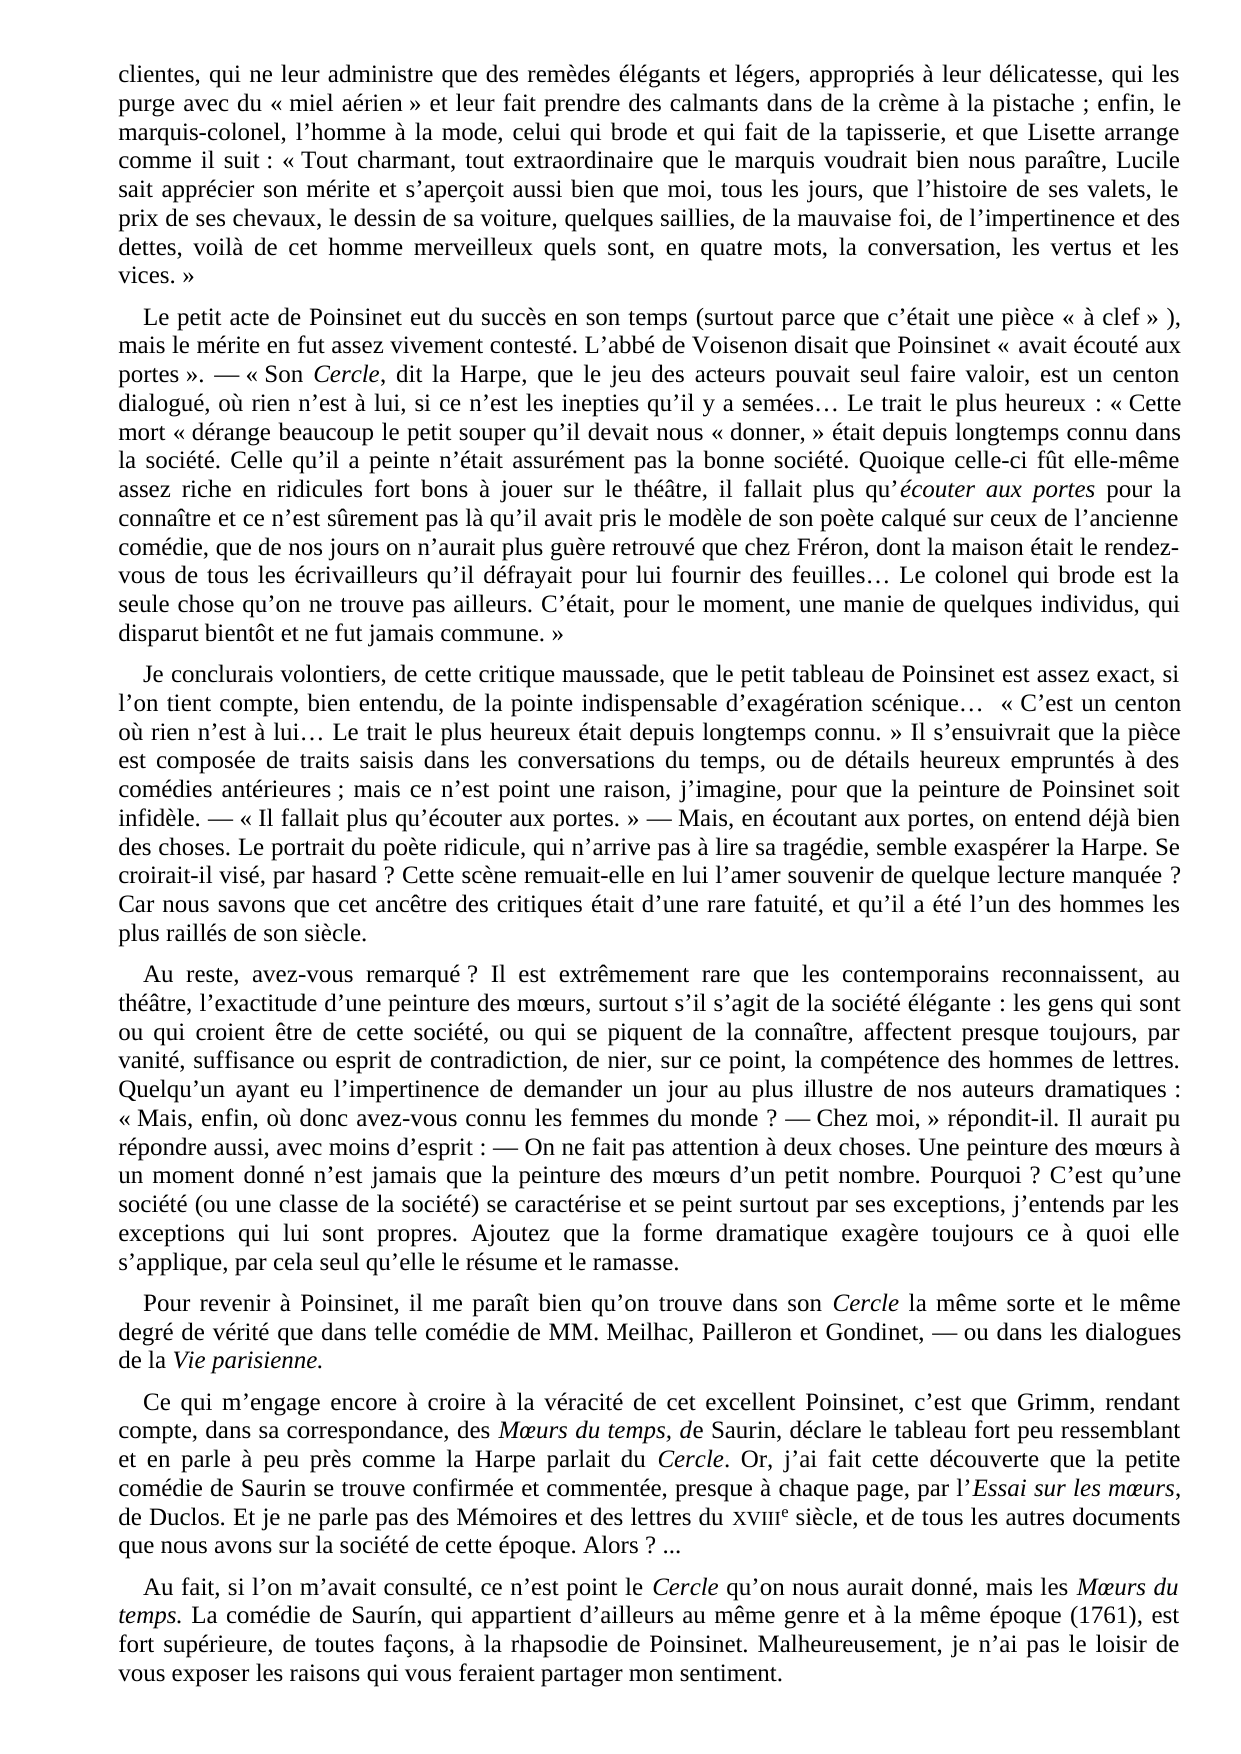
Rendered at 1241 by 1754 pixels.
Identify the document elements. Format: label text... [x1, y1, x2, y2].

text Au fait, si l’on m’avait consulté, ce n’est point le Cercle qu’on nous aurait donné, mais les Mœurs du temps. La comédie de Saurín, qui appartient d’ailleurs au même genre et à la même époque (1761), est fort supérieure, de toutes façons, à la rhapsodie de Poinsinet. Malheureusement, je n’ai pas le loisir de vous exposer les raisons qui vous feraient partager mon sentiment. [118, 1572, 1181, 1687]
text Au reste, avez-vous remarqué ? Il est extrêmement rare que les contemporains reconnaissent, au théâtre, l’exactitude d’une peinture des mœurs, surtout s’il s’agit de la société élégante : les gens qui sont ou qui croient être de cette société, ou qui se piquent de la connaître, affectent presque toujours, par vanité, suffisance ou esprit de contradiction, de nier, sur ce point, la compétence des hommes de lettres. Quelqu’un ayant eu l’impertinence de demander un jour au plus illustre de nos auteurs dramatiques : « Mais, enfin, où donc avez-vous connu les femmes du monde ? — Chez moi, » répondit-il. Il aurait pu répondre aussi, avec moins d’esprit : — On ne fait pas attention à deux choses. Une peinture des mœurs à un moment donné n’est jamais que la peinture des mœurs d’un petit nombre. Pourquoi ? C’est qu’une société (ou une classe de la société) se caractérise et se peint surtout par ses exceptions, j’entends par les exceptions qui lui sont propres. Ajoutez que la forme dramatique exagère toujours ce à quoi elle s’applique, par cela seul qu’elle le résume et le ramasse. [118, 959, 1181, 1275]
text Le petit acte de Poinsinet eut du succès en son temps (surtout parce que c’était une pièce « à clef » ), mais le mérite en fut assez vivement contesté. L’abbé de Voisenon disait que Poinsinet « avait écouté aux portes ». — « Son Cercle, dit la Harpe, que le jeu des acteurs pouvait seul faire valoir, est un centon dialogué, où rien n’est à lui, si ce n’est les inepties qu’il y a semées… Le trait le plus heureux : « Cette mort « dérange beaucoup le petit souper qu’il devait nous « donner, » était depuis longtemps connu dans la société. Celle qu’il a peinte n’était assurément pas la bonne société. Quoique celle-ci fût elle-même assez riche en ridicules fort bons à jouer sur le théâtre, il fallait plus qu’écouter aux portes pour la connaître et ce n’est sûrement pas là qu’il avait pris le modèle de son poète calqué sur ceux de l’ancienne comédie, que de nos jours on n’aurait plus guère retrouvé que chez Fréron, dont la maison était le rendez-vous de tous les écrivailleurs qu’il défrayait pour lui fournir des feuilles… Le colonel qui brode est la seule chose qu’on ne trouve pas ailleurs. C’était, pour le moment, une manie de quelques individus, qui disparut bientôt et ne fut jamais commune. » [118, 302, 1181, 647]
text clientes, qui ne leur administre que des remèdes élégants et légers, appropriés à leur délicatesse, qui les purge avec du « miel aérien » et leur fait prendre des calmants dans de la crème à la pistache ; enfin, le marquis-colonel, l’homme à la mode, celui qui brode et qui fait de la tapisserie, et que Lisette arrange comme il suit : « Tout charmant, tout extraordinaire que le marquis voudrait bien nous paraître, Lucile sait apprécier son mérite et s’aperçoit aussi bien que moi, tous les jours, que l’histoire de ses valets, le prix de ses chevaux, le dessin de sa voiture, quelques saillies, de la mauvaise foi, de l’impertinence et des dettes, voilà de cet homme merveilleux quels sont, en quatre mots, la conversation, les vertus et les vices. » [118, 59, 1181, 289]
text Ce qui m’engage encore à croire à la véracité de cet excellent Poinsinet, c’est que Grimm, rendant compte, dans sa correspondance, des Mœurs du temps, de Saurin, déclare le tableau fort peu ressemblant et en parle à peu près comme la Harpe parlait du Cercle. Or, j’ai fait cette découverte que la petite comédie de Saurin se trouve confirmée et commentée, presque à chaque page, par l’Essai sur les mœurs, de Duclos. Et je ne parle pas des Mémoires et des lettres du xviiie siècle, et de tous les autres documents que nous avons sur la société de cette époque. Alors ? ... [118, 1387, 1181, 1559]
text Pour revenir à Poinsinet, il me paraît bien qu’on trouve dans son Cercle la même sorte et le même degré de vérité que dans telle comédie de MM. Meilhac, Pailleron et Gondinet, — ou dans les dialogues de la Vie parisienne. [118, 1288, 1181, 1374]
text Je conclurais volontiers, de cette critique maussade, que le petit tableau de Poinsinet est assez exact, si l’on tient compte, bien entendu, de la pointe indispensable d’exagération scénique… « C’est un centon où rien n’est à lui… Le trait le plus heureux était depuis longtemps connu. » Il s’ensuivrait que la pièce est composée de traits saisis dans les conversations du temps, ou de détails heureux empruntés à des comédies antérieures ; mais ce n’est point une raison, j’imagine, pour que la peinture de Poinsinet soit infidèle. — « Il fallait plus qu’écouter aux portes. » — Mais, en écoutant aux portes, on entend déjà bien des choses. Le portrait du poète ridicule, qui n’arrive pas à lire sa tragédie, semble exaspérer la Harpe. Se croirait-il visé, par hasard ? Cette scène remuait-elle en lui l’amer souvenir de quelque lecture manquée ? Car nous savons que cet ancêtre des critiques était d’une rare fatuité, et qu’il a été l’un des hommes les plus raillés de son siècle. [118, 659, 1181, 947]
